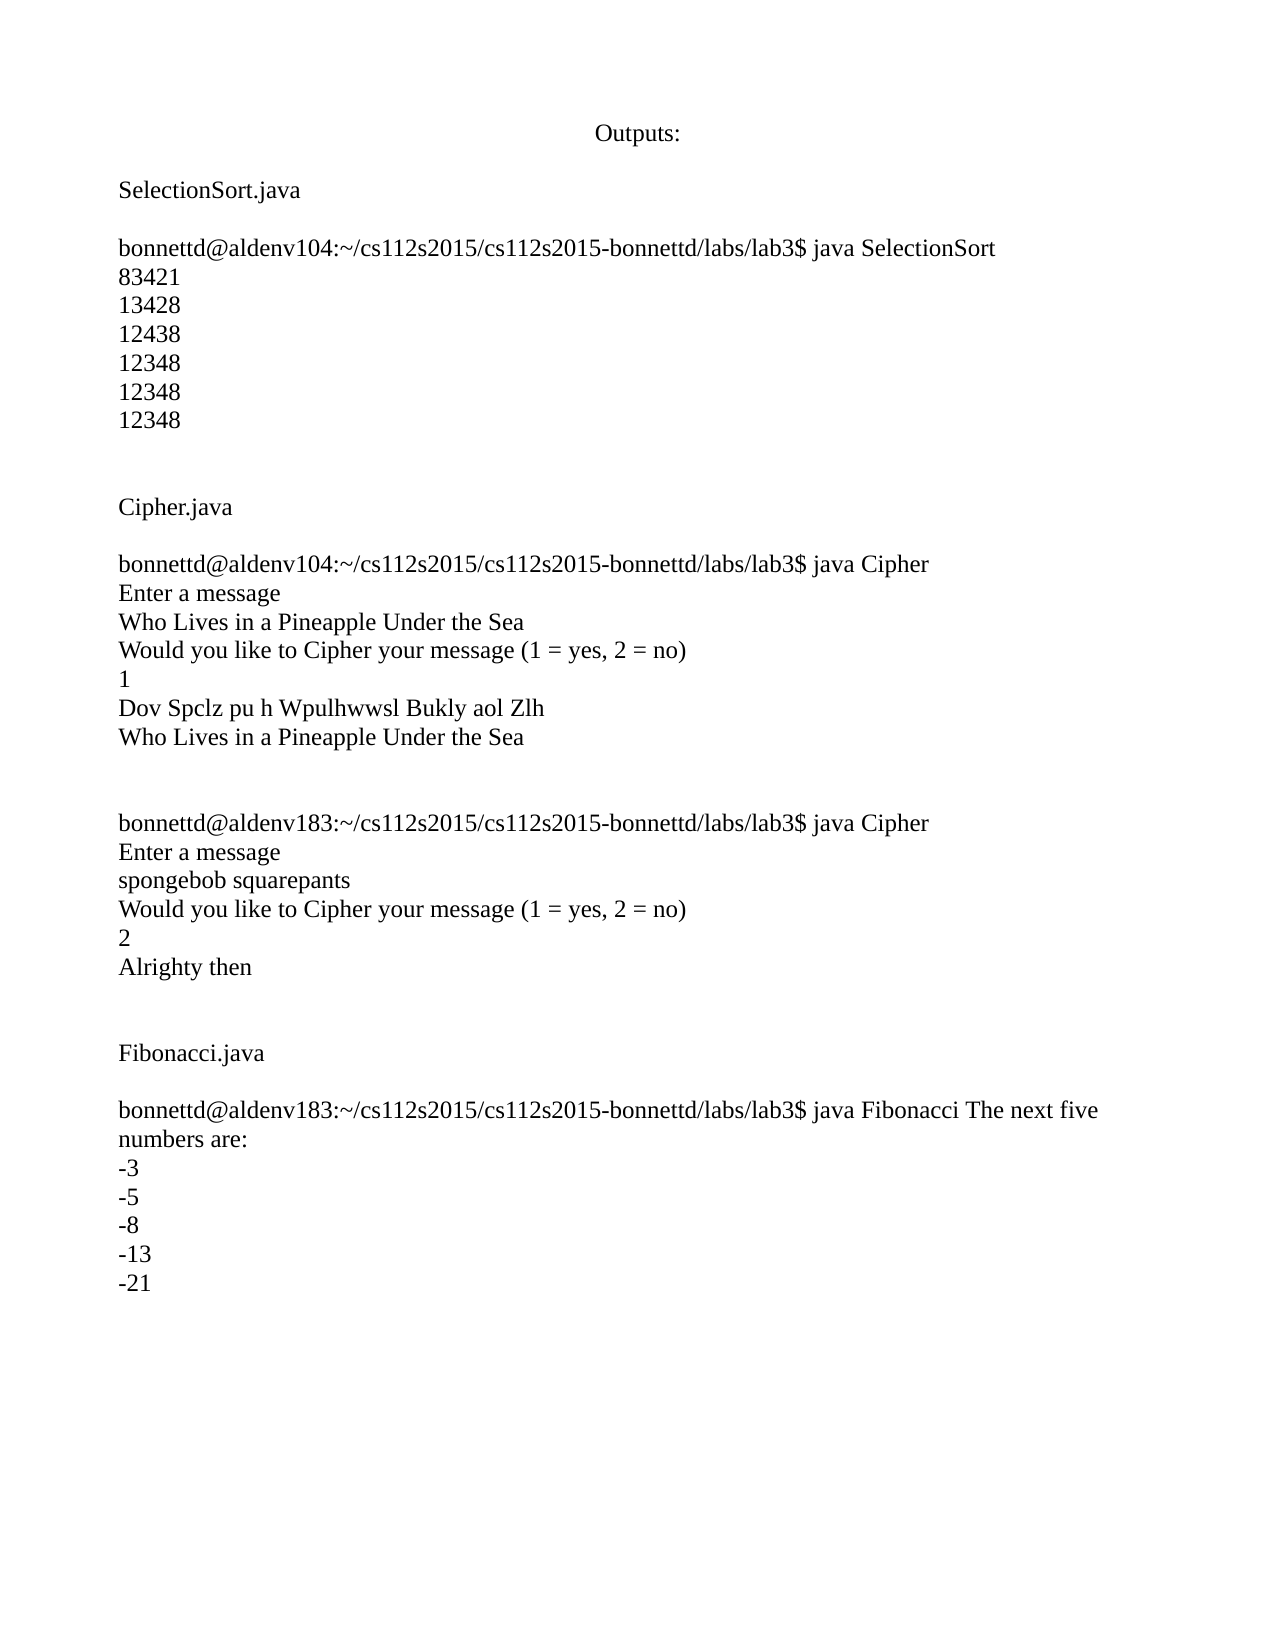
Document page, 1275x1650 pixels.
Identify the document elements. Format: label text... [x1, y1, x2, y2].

text Alrighty then [118, 952, 1157, 981]
text bonnettd@aldenv104:~/cs112s2015/cs112s2015-bonnettd/labs/lab3$ java SelectionSort [118, 233, 1157, 262]
text 12348 [118, 377, 1157, 406]
text Who Lives in a Pineapple Under the Sea [118, 722, 1157, 751]
text Outputs: [118, 118, 1157, 147]
text 2 [118, 923, 1157, 952]
text 1 [118, 664, 1157, 693]
text Enter a message [118, 578, 1157, 607]
text spongebob squarepants [118, 866, 1157, 894]
text Would you like to Cipher your message (1 = yes, 2 = no) [118, 894, 1157, 923]
text -3 [118, 1153, 1157, 1182]
text SelectionSort.java [118, 176, 1157, 204]
text 13428 [118, 291, 1157, 319]
text -13 [118, 1239, 1157, 1268]
text Cipher.java [118, 492, 1157, 521]
text bonnettd@aldenv183:~/cs112s2015/cs112s2015-bonnettd/labs/lab3$ java Cipher [118, 808, 1157, 837]
text Who Lives in a Pineapple Under the Sea [118, 607, 1157, 636]
text Enter a message [118, 837, 1157, 866]
text bonnettd@aldenv183:~/cs112s2015/cs112s2015-bonnettd/labs/lab3$ java Fibonacci The next five numbers are: [118, 1096, 1157, 1153]
text bonnettd@aldenv104:~/cs112s2015/cs112s2015-bonnettd/labs/lab3$ java Cipher [118, 549, 1157, 578]
text Fibonacci.java [118, 1038, 1157, 1067]
text -5 [118, 1182, 1157, 1211]
text 12348 [118, 406, 1157, 434]
text -21 [118, 1268, 1157, 1297]
text -8 [118, 1211, 1157, 1239]
text 83421 [118, 262, 1157, 291]
text 12348 [118, 348, 1157, 377]
text Dov Spclz pu h Wpulhwwsl Bukly aol Zlh [118, 693, 1157, 722]
text 12438 [118, 319, 1157, 348]
text Would you like to Cipher your message (1 = yes, 2 = no) [118, 636, 1157, 664]
